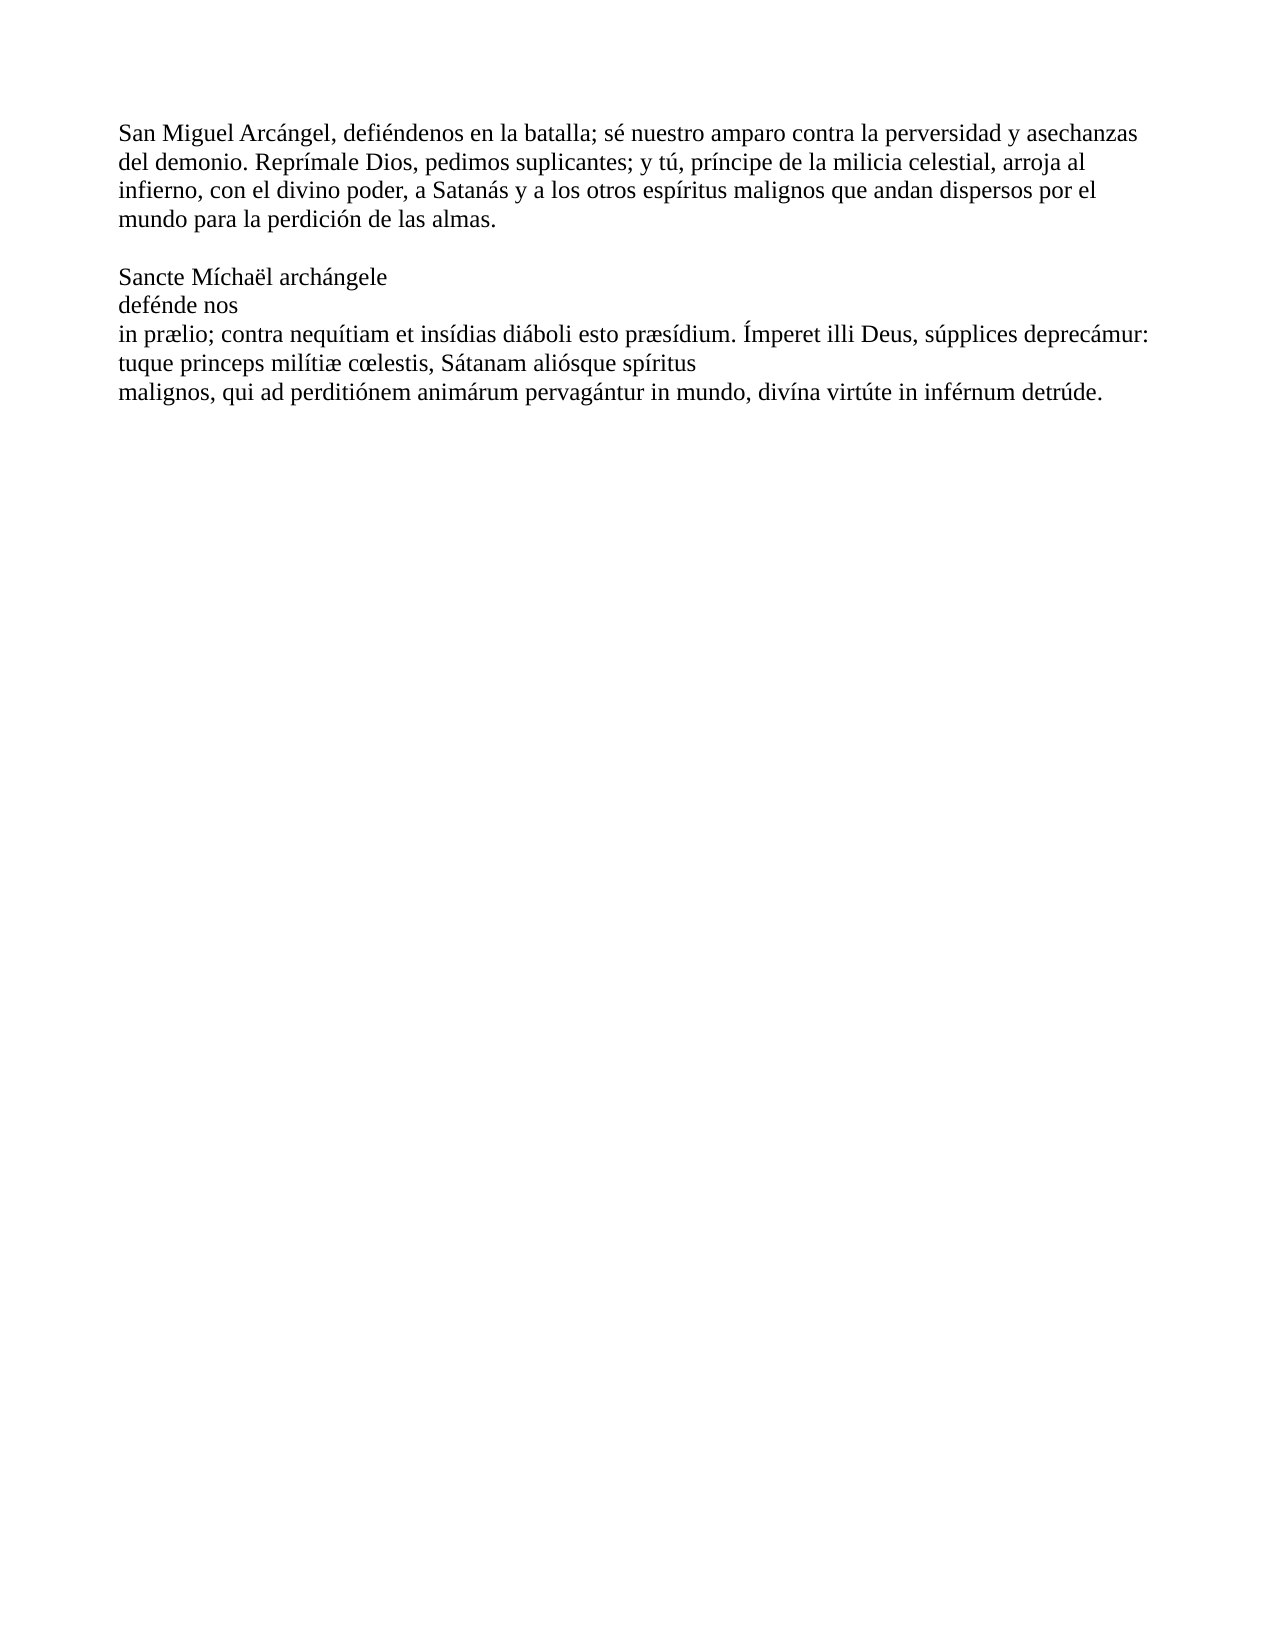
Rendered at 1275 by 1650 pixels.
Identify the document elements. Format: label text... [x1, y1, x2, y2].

text defénde nos [118, 291, 1157, 319]
text Sancte Míchaël archángele [118, 262, 1157, 291]
text in prælio; contra nequítiam et insídias diáboli esto præsídium. Ímperet illi Deus, súpplices deprecámur: [118, 319, 1157, 348]
text San Miguel Arcángel, defiéndenos en la batalla; sé nuestro amparo contra la perversidad y asechanzas del demonio. Reprímale Dios, pedimos suplicantes; y tú, príncipe de la milicia celestial, arroja al infierno, con el divino poder, a Satanás y a los otros espíritus malignos que andan dispersos por el mundo para la perdición de las almas. [118, 118, 1157, 233]
text tuque princeps milítiæ cœlestis, Sátanam aliósque spíritus [118, 348, 1157, 377]
text malignos, qui ad perditiónem animárum pervagántur in mundo, divína virtúte in inférnum detrúde. [118, 377, 1157, 406]
